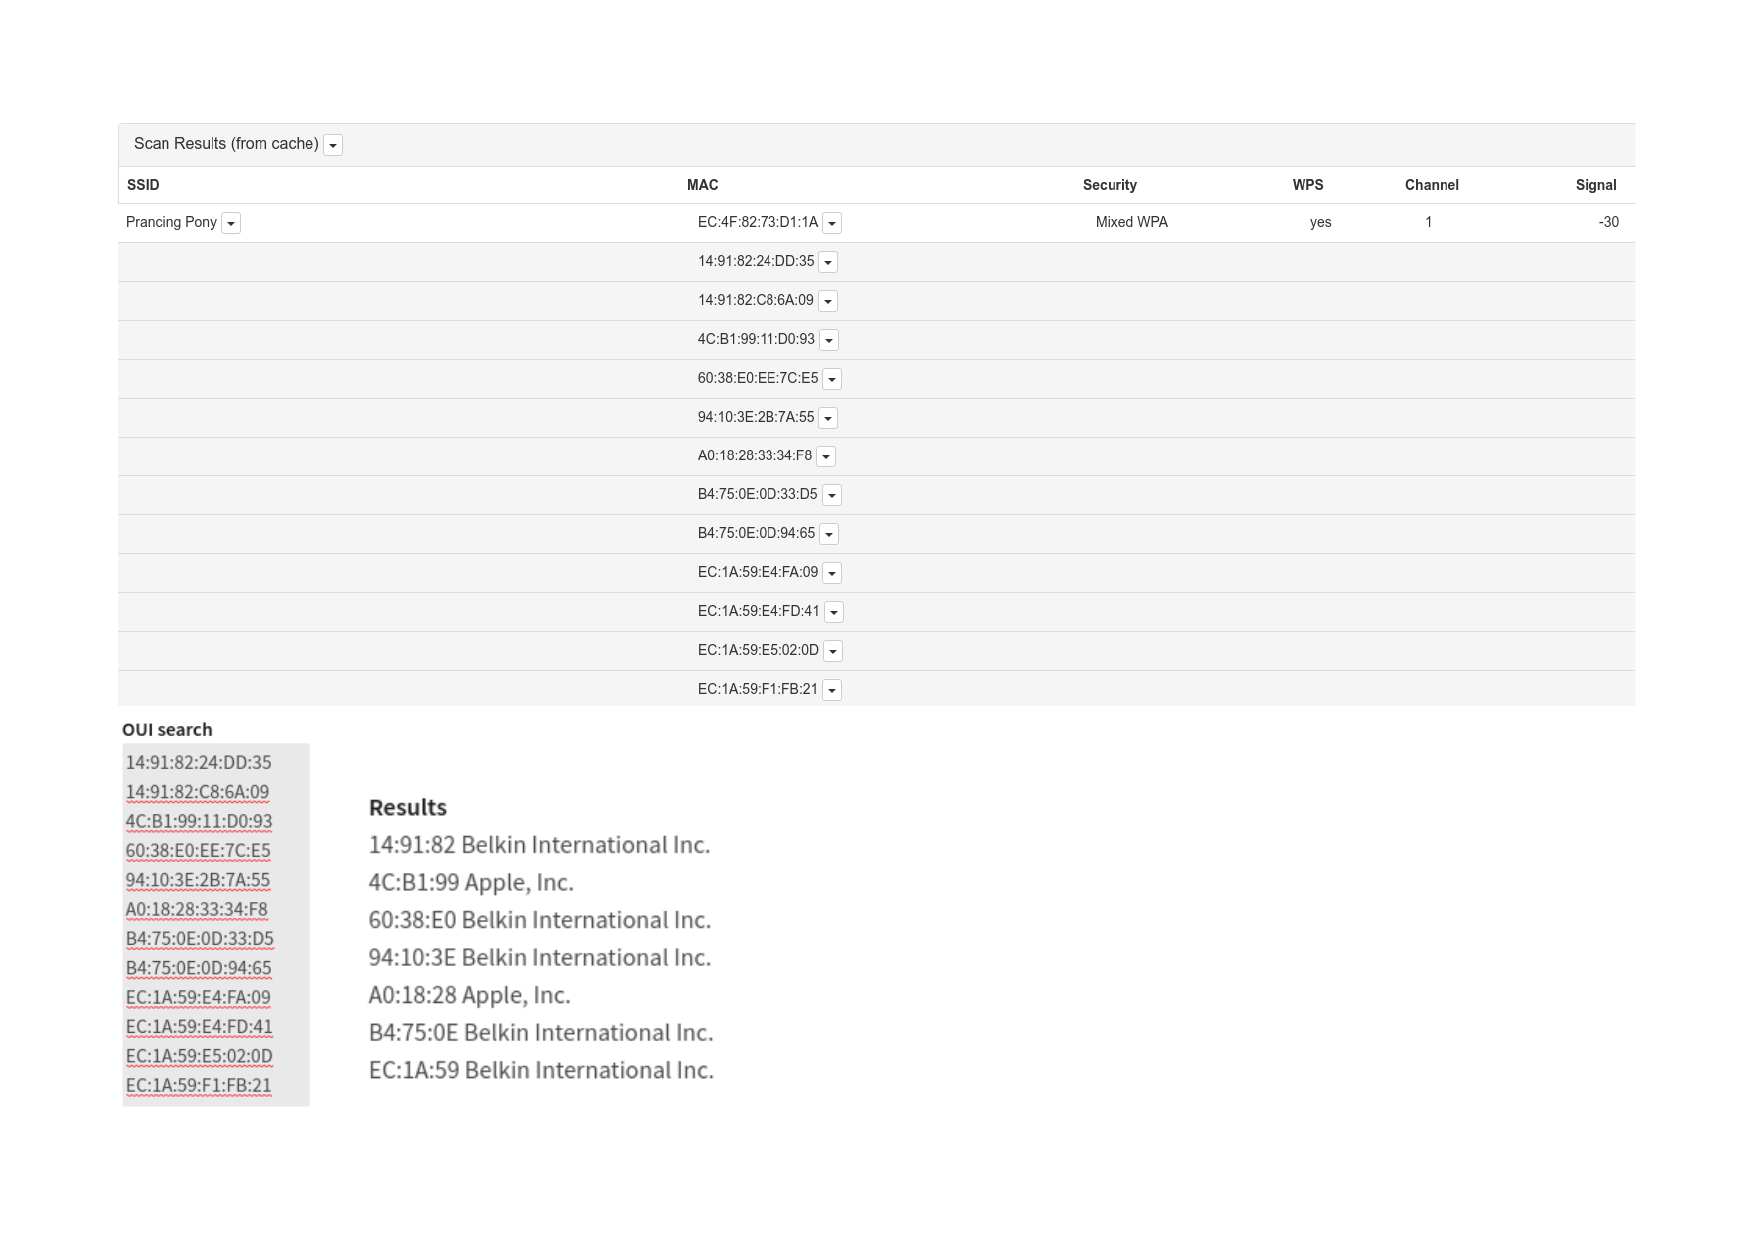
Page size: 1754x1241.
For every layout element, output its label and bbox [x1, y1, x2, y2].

picture [119, 714, 310, 1115]
picture [365, 792, 739, 1088]
picture [118, 118, 1636, 706]
